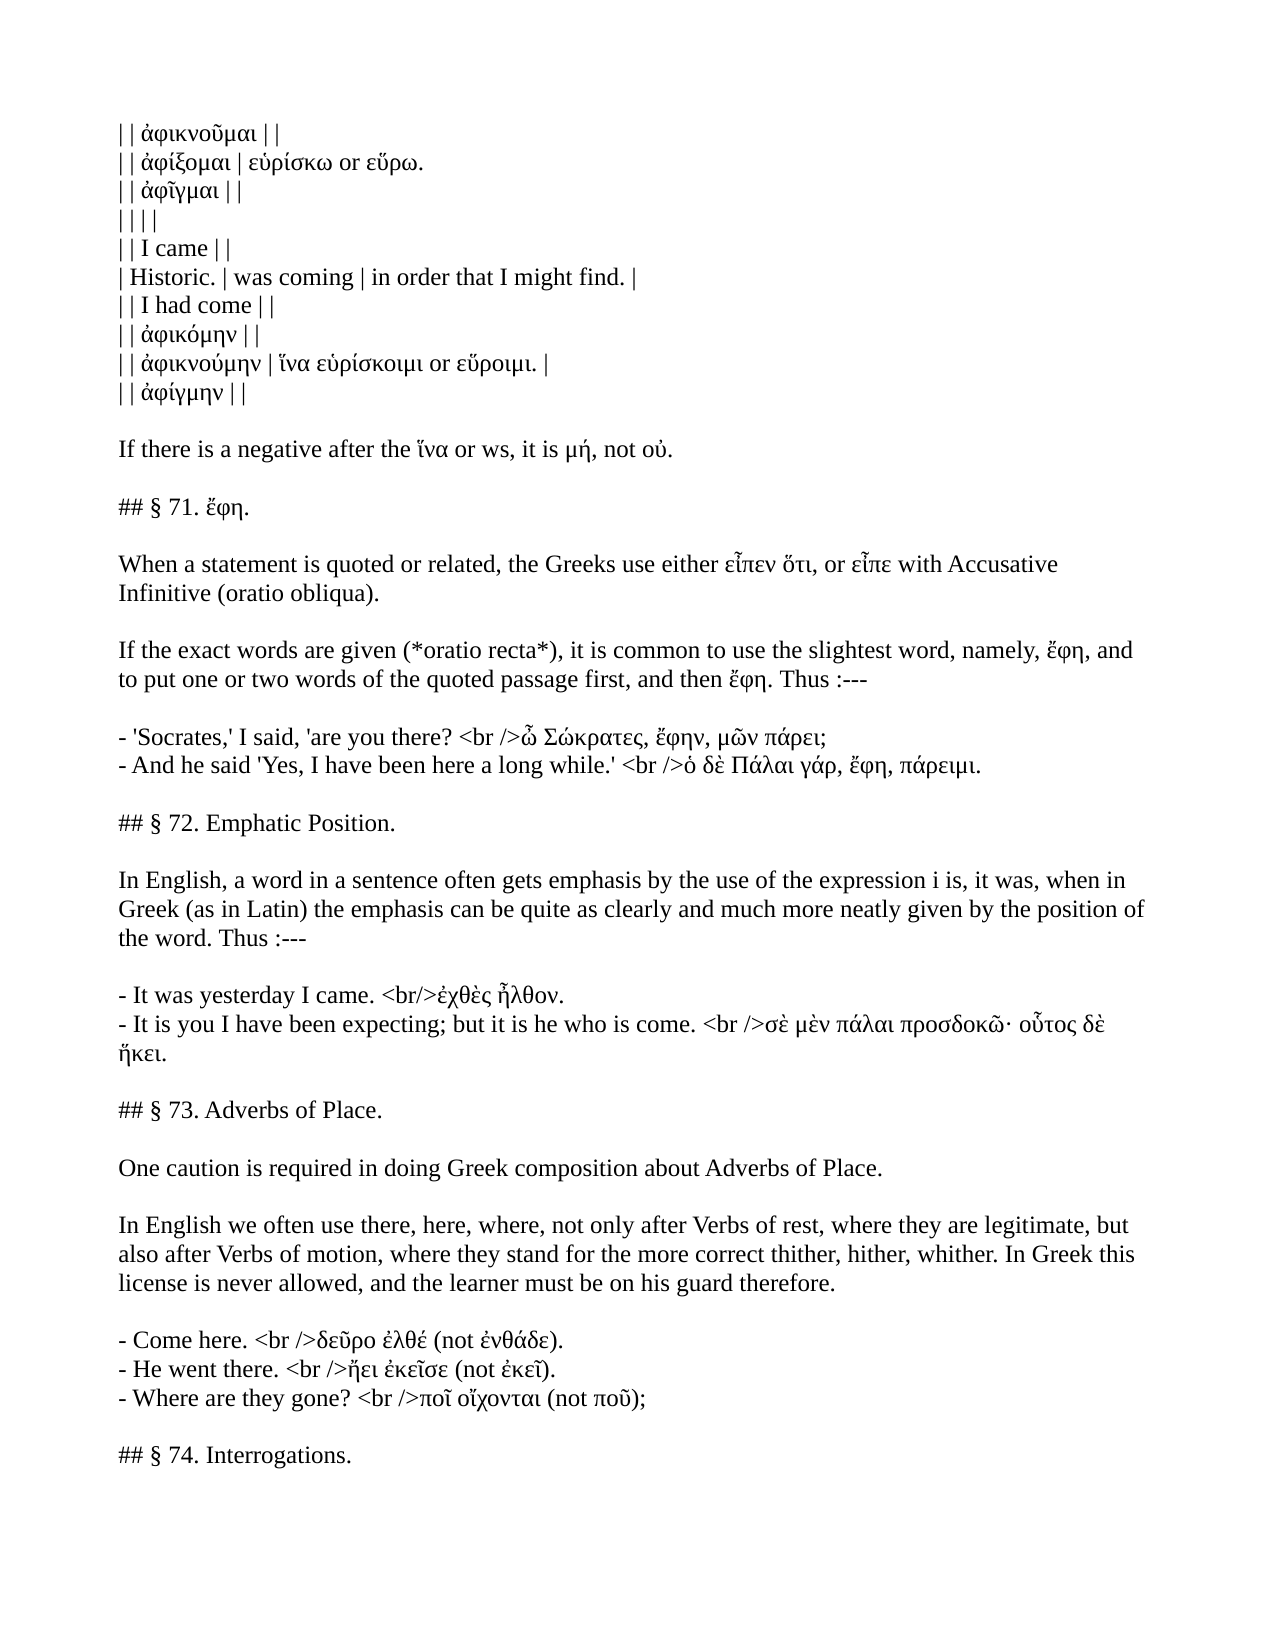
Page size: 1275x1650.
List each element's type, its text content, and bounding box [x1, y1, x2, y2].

text | | ἀφῖγμαι | | [118, 176, 1157, 204]
text | | ἀφίγμην | | [118, 377, 1157, 406]
text - Where are they gone? <br />ποῖ οἴχονται (not ποῦ); [118, 1383, 1157, 1412]
text - He went there. <br />ἤει ἐκεῖσε (not ἐκεῖ). [118, 1354, 1157, 1383]
text - Come here. <br />δεῦρο ἐλθέ (not ἐνθάδε). [118, 1326, 1157, 1354]
text | Historic. | was coming | in order that I might find. | [118, 262, 1157, 291]
text - 'Socrates,' I said, 'are you there? <br />ὦ Σώκρατες, ἔφην, μῶν πάρει; [118, 722, 1157, 751]
text ## § 71. ἔφη. [118, 492, 1157, 521]
text ## § 74. Interrogations. [118, 1441, 1157, 1469]
text | | ἀφίξομαι | εὑρίσκω or εὕρω. [118, 147, 1157, 176]
text In English, a word in a sentence often gets emphasis by the use of the expression i is, it was, when in Greek (as in Latin) the emphasis can be quite as clearly and much more neatly given by the position of the word. Thus :--- [118, 866, 1157, 952]
text | | I had come | | [118, 291, 1157, 319]
text If there is a negative after the ἵνα or ws, it is μή, not οὐ. [118, 434, 1157, 463]
text In English we often use there, here, where, not only after Verbs of rest, where they are legitimate, but also after Verbs of motion, where they stand for the more correct thither, hither, whither. In Greek this license is never allowed, and the learner must be on his guard therefore. [118, 1211, 1157, 1297]
text One caution is required in doing Greek composition about Adverbs of Place. [118, 1153, 1157, 1182]
text - It was yesterday I came. <br/>ἐχθὲς ἦλθον. [118, 981, 1157, 1009]
text ## § 72. Emphatic Position. [118, 808, 1157, 837]
text If the exact words are given (*oratio recta*), it is common to use the slightest word, namely, ἔφη, and to put one or two words of the quoted passage first, and then ἔφη. Thus :--- [118, 636, 1157, 693]
text When a statement is quoted or related, the Greeks use either εἶπεν ὅτι, or εἶπε with Accusative Infinitive (oratio obliqua). [118, 549, 1157, 607]
text | | ἀφικνούμην | ἵνα εὑρίσκοιμι or εὕροιμι. | [118, 348, 1157, 377]
text - And he said 'Yes, I have been here a long while.' <br />ὁ δὲ Πάλαι γάρ, ἔφη, πάρειμι. [118, 751, 1157, 779]
text | | I came | | [118, 233, 1157, 262]
text | | | | [118, 204, 1157, 233]
text ## § 73. Adverbs of Place. [118, 1096, 1157, 1124]
text - It is you I have been expecting; but it is he who is come. <br />σὲ μὲν πάλαι προσδοκῶ· οὗτος δὲ ἥκει. [118, 1009, 1157, 1067]
text | | ἀφικνοῦμαι | | [118, 118, 1157, 147]
text | | ἀφικόμην | | [118, 319, 1157, 348]
